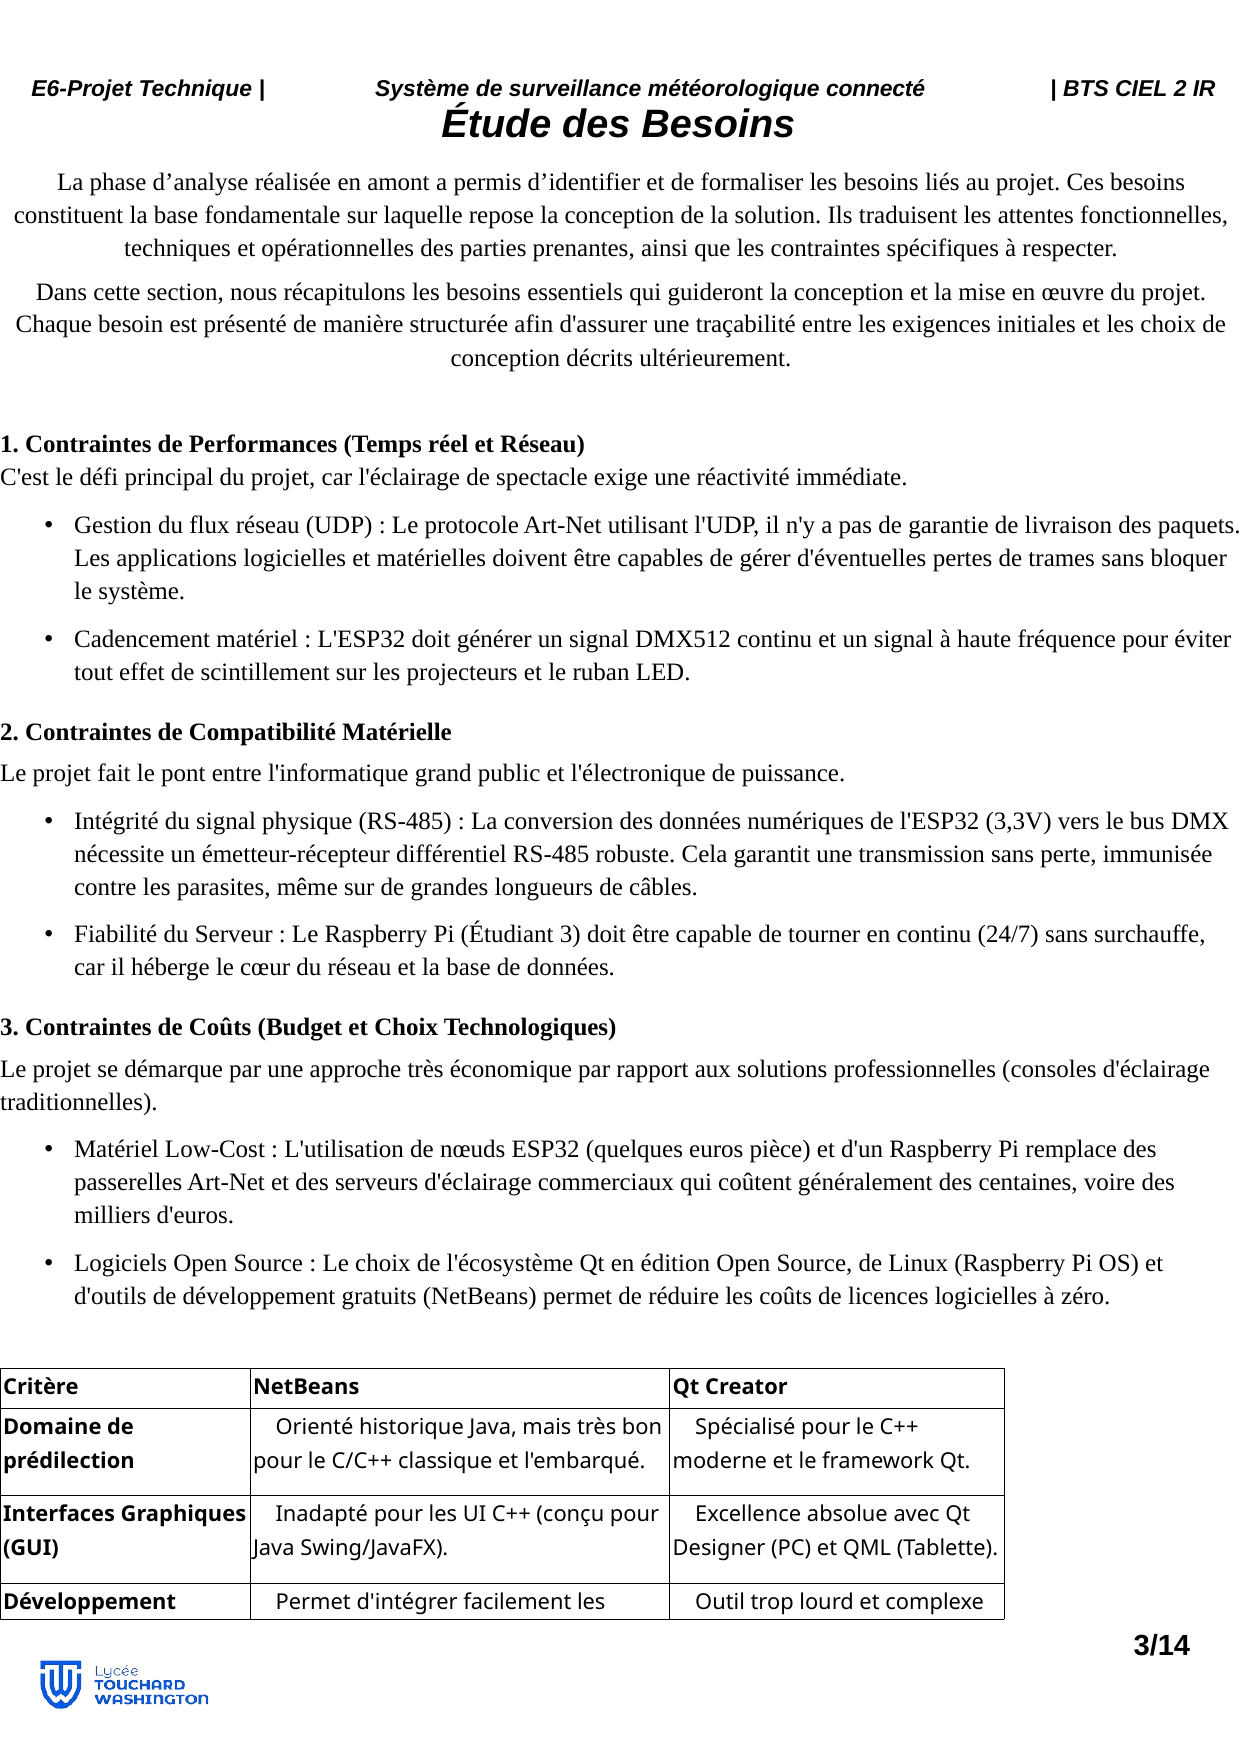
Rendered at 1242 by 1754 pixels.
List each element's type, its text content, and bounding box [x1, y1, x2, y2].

table_cell Développement [1, 1584, 250, 1619]
subtitle 1. Contraintes de Performances (Temps réel et Réseau) [0, 429, 1242, 458]
text Le projet fait le pont entre l'informatique grand public et l'électronique de puissance. [0, 758, 1242, 787]
table_cell ✅ Orienté historique Java, mais très bon pour le C/C++ classique et l'embarqué. [251, 1409, 669, 1495]
table_cell ✅ Permet d'intégrer facilement les [251, 1584, 669, 1619]
list Matériel Low-Cost : L'utilisation de nœuds ESP32 (quelques euros pièce) et d'un Raspberry Pi remplace des passerelles Art-Net et des serveurs d'éclairage commerciaux qui coûtent généralement des centaines, voire des milliers d'euros. [44, 1134, 1242, 1229]
table_header Qt Creator [670, 1369, 1004, 1408]
list Gestion du flux réseau (UDP) : Le protocole Art-Net utilisant l'UDP, il n'y a pas de garantie de livraison des paquets. Les applications logicielles et matérielles doivent être capables de gérer d'éventuelles pertes de trames sans bloquer le système. [44, 510, 1242, 605]
text La phase d’analyse réalisée en amont a permis d’identifier et de formaliser les besoins liés au projet. Ces besoins constituent la base fondamentale sur laquelle repose la conception de la solution. Ils traduisent les attentes fonctionnelles, techniques et opérationnelles des parties prenantes, ainsi que les contraintes spécifiques à respecter. [0, 167, 1242, 262]
list Logiciels Open Source : Le choix de l'écosystème Qt en édition Open Source, de Linux (Raspberry Pi OS) et d'outils de développement gratuits (NetBeans) permet de réduire les coûts de licences logicielles à zéro. [44, 1248, 1242, 1310]
table_header NetBeans [251, 1369, 669, 1408]
picture [0, 1622, 249, 1747]
text Le projet se démarque par une approche très économique par rapport aux solutions professionnelles (consoles d'éclairage traditionnelles). [0, 1054, 1242, 1116]
text C'est le défi principal du projet, car l'éclairage de spectacle exige une réactivité immédiate. [0, 462, 1242, 491]
table_cell ✅ Spécialisé pour le C++ moderne et le framework Qt. [670, 1409, 1004, 1495]
list Fiabilité du Serveur : Le Raspberry Pi (Étudiant 3) doit être capable de tourner en continu (24/7) sans surchauffe, car il héberge le cœur du réseau et la base de données. [44, 919, 1242, 981]
table_cell ❌ Outil trop lourd et complexe [670, 1584, 1004, 1619]
table_header Critère [1, 1369, 250, 1408]
table_cell ❌ Inadapté pour les UI C++ (conçu pour Java Swing/JavaFX). [251, 1496, 669, 1583]
table_cell ✅ Excellence absolue avec Qt Designer (PC) et QML (Tablette). [670, 1496, 1004, 1583]
subtitle 3. Contraintes de Coûts (Budget et Choix Technologiques) [0, 1012, 1242, 1041]
table_cell Domaine de prédilection [1, 1409, 250, 1495]
list Intégrité du signal physique (RS-485) : La conversion des données numériques de l'ESP32 (3,3V) vers le bus DMX nécessite un émetteur-récepteur différentiel RS-485 robuste. Cela garantit une transmission sans perte, immunisée contre les parasites, même sur de grandes longueurs de câbles. [44, 806, 1242, 901]
list Cadencement matériel : L'ESP32 doit générer un signal DMX512 continu et un signal à haute fréquence pour éviter tout effet de scintillement sur les projecteurs et le ruban LED. [44, 624, 1242, 686]
subtitle 2. Contraintes de Compatibilité Matérielle [0, 717, 1242, 746]
table_cell Interfaces Graphiques (GUI) [1, 1496, 250, 1583]
text Dans cette section, nous récapitulons les besoins essentiels qui guideront la conception et la mise en œuvre du projet. Chaque besoin est présenté de manière structurée afin d'assurer une traçabilité entre les exigences initiales et les choix de conception décrits ultérieurement. [0, 277, 1242, 371]
subtitle Étude des Besoins [0, 100, 1240, 146]
